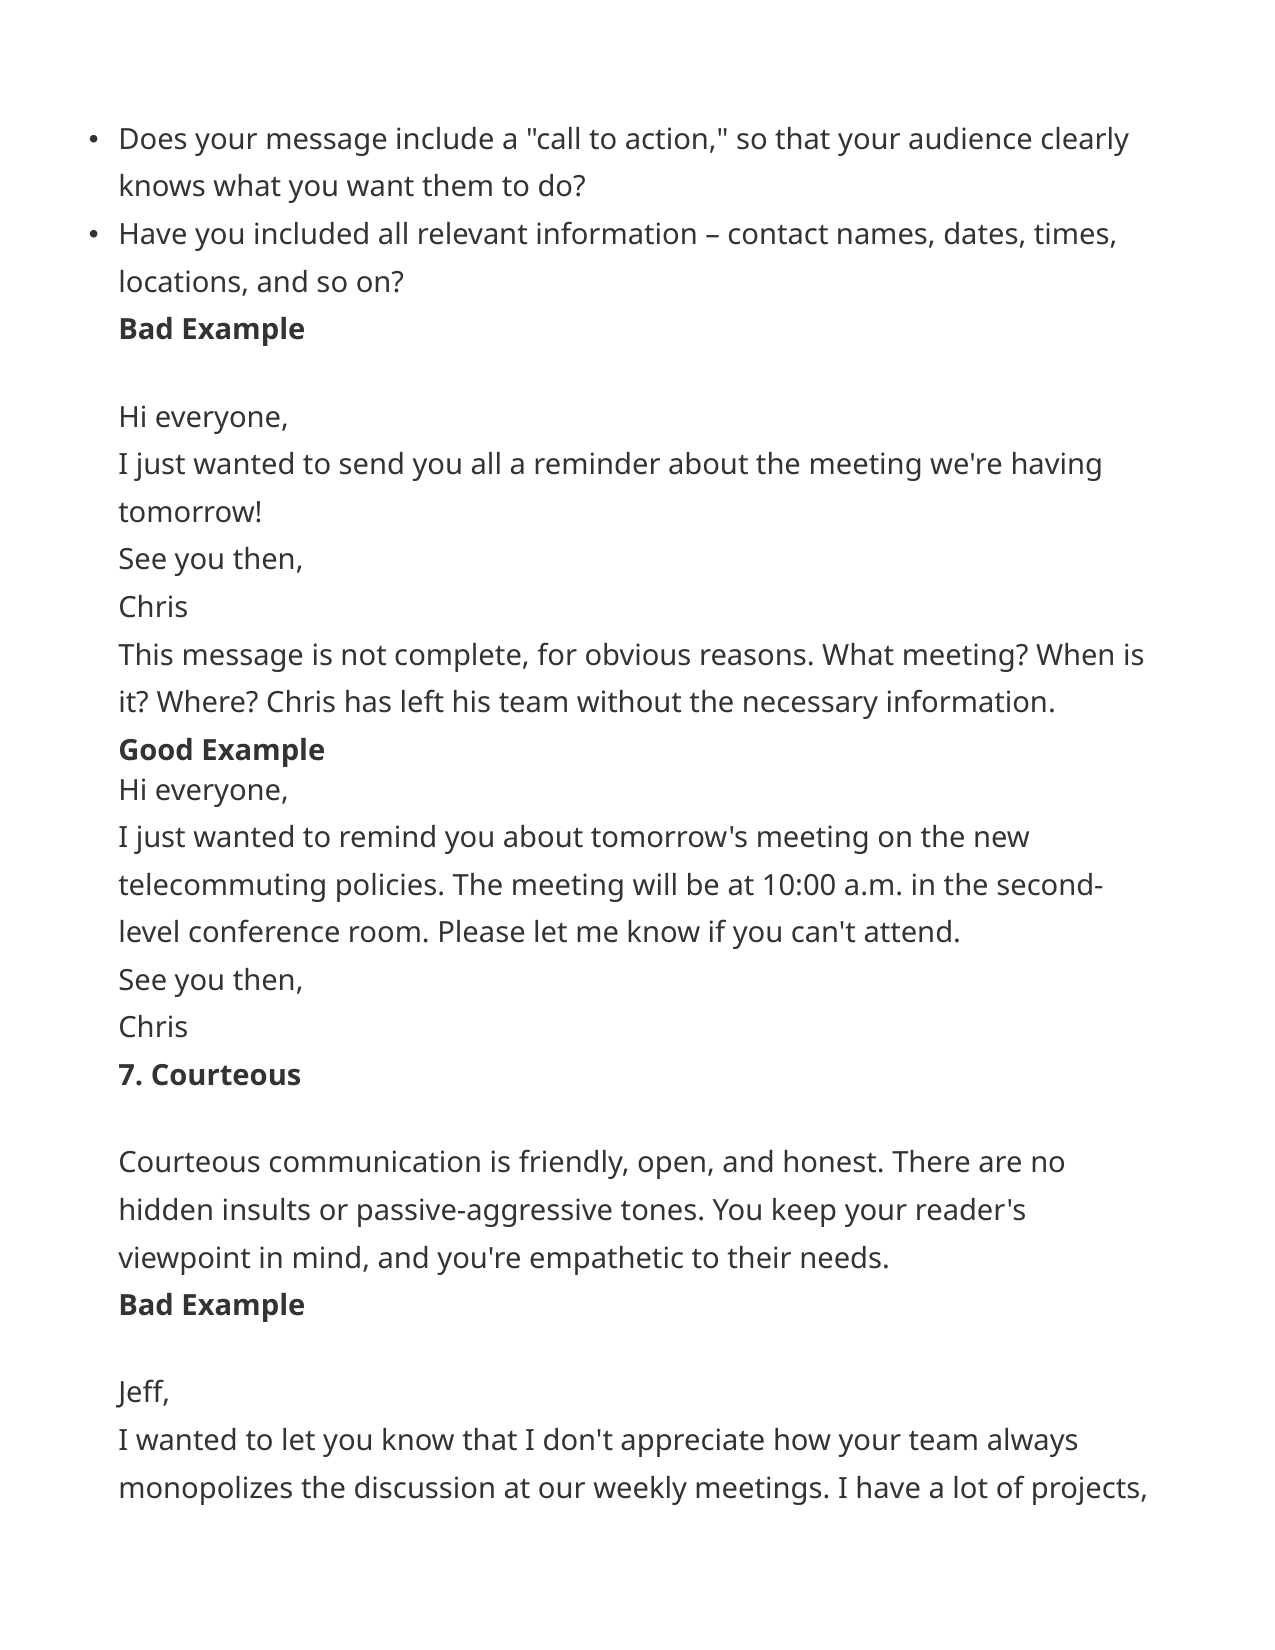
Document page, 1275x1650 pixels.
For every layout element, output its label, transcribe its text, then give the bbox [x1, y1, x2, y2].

text Jeff, [118, 1372, 1157, 1411]
text I just wanted to remind you about tomorrow's meeting on the new telecommuting policies. The meeting will be at 10:00 a.m. in the second-level conference room. Please let me know if you can't attend. [118, 816, 1157, 951]
text This message is not complete, for obvious reasons. What meeting? When is it? Where? Chris has left his team without the necessary information. [118, 634, 1157, 721]
text See you then, [118, 539, 1157, 578]
text Chris [118, 1007, 1157, 1046]
subtitle Good Example [118, 729, 1157, 769]
text See you then, [118, 959, 1157, 999]
text Chris [118, 586, 1157, 626]
list Have you included all relevant information – contact names, dates, times, locations, and so on? [118, 213, 1157, 301]
text Courteous communication is friendly, open, and honest. There are no hidden insults or passive-aggressive tones. You keep your reader's viewpoint in mind, and you're empathetic to their needs. [118, 1142, 1157, 1277]
text I just wanted to send you all a reminder about the meeting we're having tomorrow! [118, 443, 1157, 531]
list Does your message include a "call to action," so that your audience clearly knows what you want them to do? [118, 118, 1157, 205]
subtitle 7. Courteous [118, 1054, 1157, 1094]
text I wanted to let you know that I don't appreciate how your team always monopolizes the discussion at our weekly meetings. I have a lot of projects, [118, 1419, 1157, 1507]
text Hi everyone, [118, 396, 1157, 436]
text Hi everyone, [118, 769, 1157, 808]
subtitle Bad Example [118, 1284, 1157, 1324]
subtitle Bad Example [118, 308, 1157, 348]
